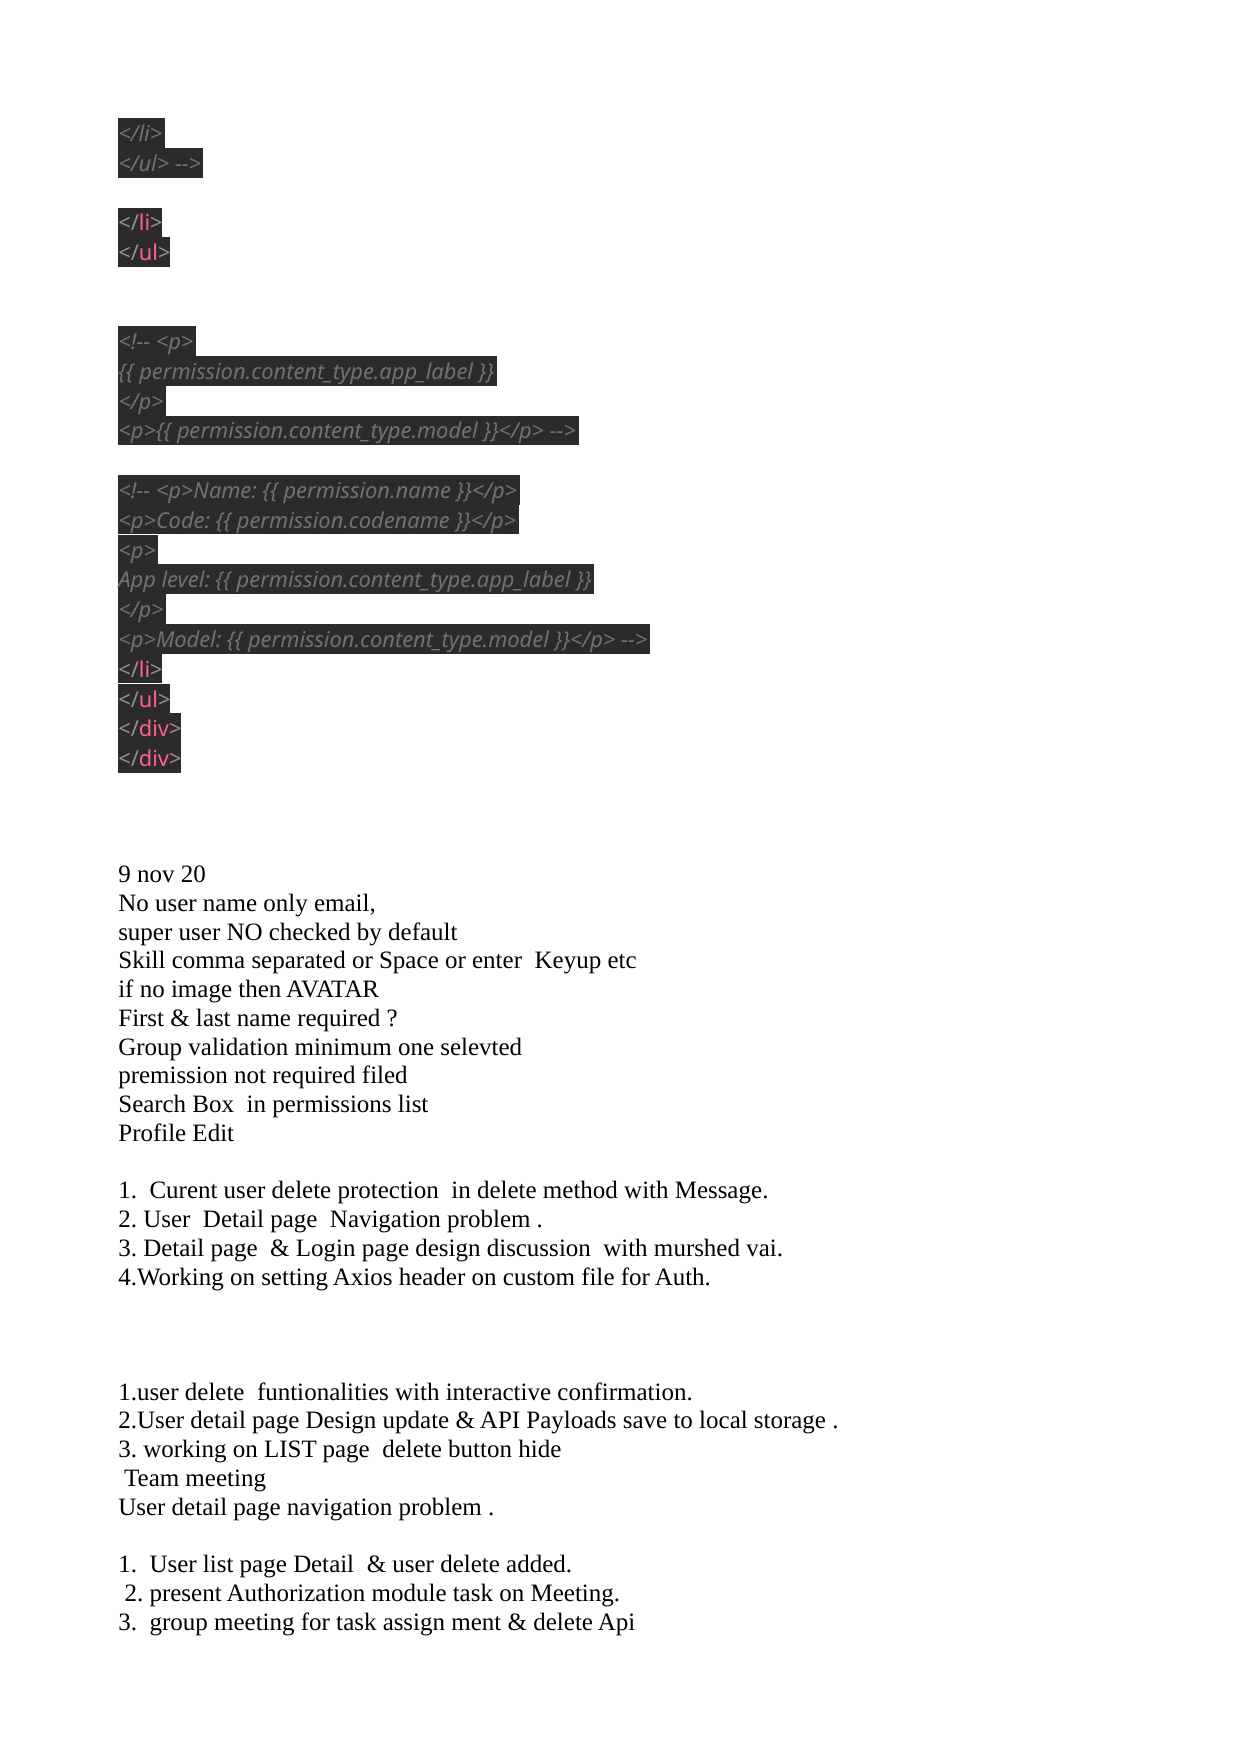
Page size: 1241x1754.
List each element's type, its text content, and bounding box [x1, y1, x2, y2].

text 1.user delete funtionalities with interactive confirmation. [118, 1377, 1122, 1405]
text 2.User detail page Design update & API Payloads save to local storage . [118, 1405, 1122, 1434]
text Group validation minimum one selevted [118, 1032, 1122, 1060]
text 2. present Authorization module task on Meeting. [118, 1578, 1122, 1607]
text <p>Model: {{ permission.content_type.model }}</p> --> [118, 624, 1122, 654]
text </li> [118, 118, 1122, 148]
text 3. Detail page & Login page design discussion with murshed vai. [118, 1233, 1122, 1262]
text 2. User Detail page Navigation problem . [118, 1204, 1122, 1233]
text premission not required filed [118, 1060, 1122, 1089]
text 1. User list page Detail & user delete added. [118, 1549, 1122, 1578]
text if no image then AVATAR [118, 974, 1122, 1003]
text </ul> [118, 237, 1122, 267]
text 9 nov 20 [118, 859, 1122, 888]
text </div> [118, 713, 1122, 743]
text Skill comma separated or Space or enter Keyup etc [118, 945, 1122, 974]
text <!-- <p> [118, 326, 1122, 356]
text Team meeting [118, 1463, 1122, 1492]
text </li> [118, 654, 1122, 683]
text {{ permission.content_type.app_label }} [118, 356, 1122, 386]
text 4.Working on setting Axios header on custom file for Auth. [118, 1262, 1122, 1290]
text 3. group meeting for task assign ment & delete Api [118, 1607, 1122, 1635]
text </li> [118, 207, 1122, 237]
text <!-- <p>Name: {{ permission.name }}</p> [118, 475, 1122, 505]
text App level: {{ permission.content_type.app_label }} [118, 564, 1122, 594]
text <p>{{ permission.content_type.model }}</p> --> [118, 416, 1122, 445]
text </ul> --> [118, 148, 1122, 178]
text <p>Code: {{ permission.codename }}</p> [118, 505, 1122, 534]
text <p> [118, 534, 1122, 564]
text </p> [118, 386, 1122, 416]
text </p> [118, 594, 1122, 624]
text No user name only email, [118, 888, 1122, 917]
text super user NO checked by default [118, 917, 1122, 945]
text </ul> [118, 683, 1122, 713]
text 3. working on LIST page delete button hide [118, 1434, 1122, 1463]
text First & last name required ? [118, 1003, 1122, 1032]
text Profile Edit [118, 1118, 1122, 1147]
text </div> [118, 743, 1122, 773]
text 1. Curent user delete protection in delete method with Message. [118, 1175, 1122, 1204]
text Search Box in permissions list [118, 1089, 1122, 1118]
text User detail page navigation problem . [118, 1492, 1122, 1520]
